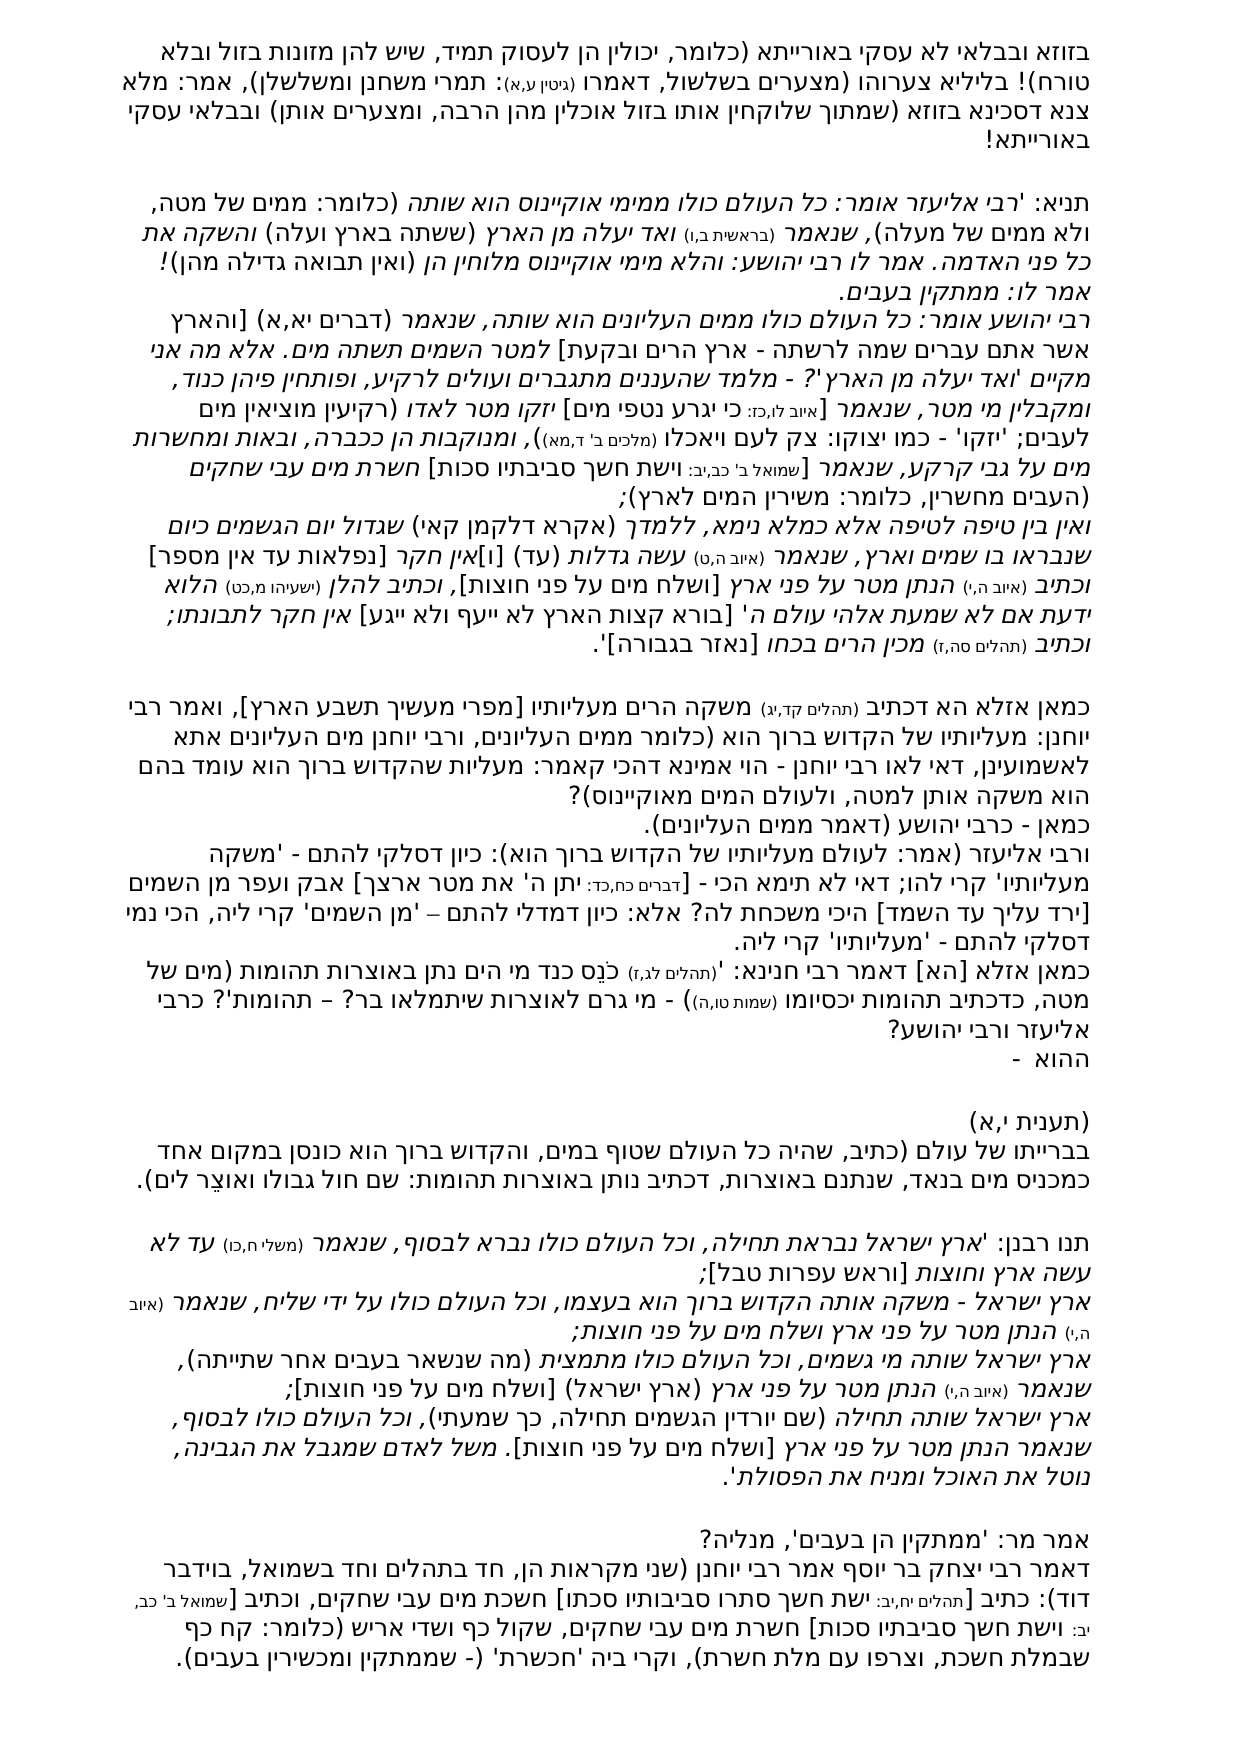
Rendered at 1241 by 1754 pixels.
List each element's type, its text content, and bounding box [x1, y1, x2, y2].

text דאמר רבי יצחק בר יוסף אמר רבי יוחנן (שני מקראות הן, חד בתהלים וחד בשמואל, בוידבר דוד): כתיב [תהלים יח,יב: ישת חשך סתרו סביבותיו סכתו] חשכת מים עבי שחקים, וכתיב [שמואל ב' כב,יב: וישת חשך סביבתיו סכות] חשרת מים עבי שחקים, שקול כף ושדי אריש (כלומר: קח כף שבמלת חשכת, וצרפו עם מלת חשרת), וקרי ביה 'חכשרת' (- שממתקין ומכשירין בעבים). [120, 1555, 1090, 1672]
text בזוזא ובבלאי לא עסקי באורייתא (כלומר, יכולין הן לעסוק תמיד, שיש להן מזונות בזול ובלא טורח)! בליליא צערוהו (מצערים בשלשול, דאמרו (גיטין ע,א): תמרי משחנן ומשלשלן), אמר: מלא צנא דסכינא בזוזא (שמתוך שלוקחין אותו בזול אוכלין מהן הרבה, ומצערים אותן) ובבלאי עסקי באורייתא! [120, 37, 1090, 154]
text ארץ ישראל שותה מי גשמים, וכל העולם כולו מתמצית (מה שנשאר בעבים אחר שתייתה), שנאמר (איוב ה,י) הנתן מטר על פני ארץ (ארץ ישראל) [ושלח מים על פני חוצות]; [120, 1345, 1090, 1404]
text תניא: 'רבי אליעזר אומר: כל העולם כולו ממימי אוקיינוס הוא שותה (כלומר: ממים של מטה, ולא ממים של מעלה), שנאמר (בראשית ב,ו) ואד יעלה מן הארץ (ששתה בארץ ועלה) והשקה את כל פני האדמה. אמר לו רבי יהושע: והלא מימי אוקיינוס מלוחין הן (ואין תבואה גדילה מהן)! אמר לו: ממתקין בעבים. [120, 188, 1090, 306]
text רבי יהושע אומר: כל העולם כולו ממים העליונים הוא שותה, שנאמר (דברים יא,א) [והארץ אשר אתם עברים שמה לרשתה - ארץ הרים ובקעת] למטר השמים תשתה מים. אלא מה אני מקיים 'ואד יעלה מן הארץ'? - מלמד שהעננים מתגברים ועולים לרקיע, ופותחין פיהן כנוד, ומקבלין מי מטר, שנאמר [איוב לו,כז: כי יגרע נטפי מים] יזקו מטר לאדו (רקיעין מוציאין מים לעבים; 'יזקו' - כמו יצוקו: צק לעם ויאכלו (מלכים ב' ד,מא)), ומנוקבות הן ככברה, ובאות ומחשרות מים על גבי קרקע, שנאמר [שמואל ב' כב,יב: וישת חשך סביבתיו סכות] חשרת מים עבי שחקים (העבים מחשרין, כלומר: משירין המים לארץ); [120, 306, 1090, 512]
text אמר מר: 'ממתקין הן בעבים', מנליה? [120, 1526, 1090, 1555]
text ורבי אליעזר (אמר: לעולם מעליותיו של הקדוש ברוך הוא): כיון דסלקי להתם - 'משקה מעליותיו' קרי להו; דאי לא תימא הכי - [דברים כח,כד: יתן ה' את מטר ארצך] אבק ועפר מן השמים [ירד עליך עד השמד] היכי משכחת לה? אלא: כיון דמדלי להתם – 'מן השמים' קרי ליה, הכי נמי דסלקי להתם - 'מעליותיו' קרי ליה. [120, 839, 1090, 956]
text תנו רבנן: 'ארץ ישראל נבראת תחילה, וכל העולם כולו נברא לבסוף, שנאמר (משלי ח,כו) עד לא עשה ארץ וחוצות [וראש עפרות טבל]; [120, 1228, 1090, 1287]
text כמאן אזלא [הא] דאמר רבי חנינא: '(תהלים לג,ז) כֹנֵס כנד מי הים נתן באוצרות תהומות (מים של מטה, כדכתיב תהומות יכסיומו (שמות טו,ה)) - מי גרם לאוצרות שיתמלאו בר? – תהומות'? כרבי אליעזר ורבי יהושע? [120, 956, 1090, 1044]
text כמאן אזלא הא דכתיב (תהלים קד,יג) משקה הרים מעליותיו [מפרי מעשיך תשבע הארץ], ואמר רבי יוחנן: מעליותיו של הקדוש ברוך הוא (כלומר ממים העליונים, ורבי יוחנן מים העליונים אתא לאשמועינן, דאי לאו רבי יוחנן - הוי אמינא דהכי קאמר: מעליות שהקדוש ברוך הוא עומד בהם הוא משקה אותן למטה, ולעולם המים מאוקיינוס)? [120, 693, 1090, 810]
text כמאן - כרבי יהושע (דאמר ממים העליונים). [120, 810, 1090, 839]
text ארץ ישראל - משקה אותה הקדוש ברוך הוא בעצמו, וכל העולם כולו על ידי שליח, שנאמר (איוב ה,י) הנתן מטר על פני ארץ ושלח מים על פני חוצות; [120, 1287, 1090, 1345]
text ההוא - [120, 1044, 1090, 1073]
text ואין בין טיפה לטיפה אלא כמלא נימא, ללמדך (אקרא דלקמן קאי) שגדול יום הגשמים כיום שנבראו בו שמים וארץ, שנאמר (איוב ה,ט) עשה גדלות (עד) [ו]אין חקר [נפלאות עד אין מספר] וכתיב (איוב ה,י) הנתן מטר על פני ארץ [ושלח מים על פני חוצות], וכתיב להלן (ישעיהו מ,כט) הלוא ידעת אם לא שמעת אלהי עולם ה' [בורא קצות הארץ לא ייעף ולא ייגע] אין חקר לתבונתו; וכתיב (תהלים סה,ז) מכין הרים בכחו [נאזר בגבורה]'. [120, 512, 1090, 659]
text (תענית י,א) [120, 1107, 1090, 1136]
text בברייתו של עולם (כתיב, שהיה כל העולם שטוף במים, והקדוש ברוך הוא כונסן במקום אחד כמכניס מים בנאד, שנתנם באוצרות, דכתיב נותן באוצרות תהומות: שם חול גבולו ואוצֵר לים). [120, 1136, 1090, 1194]
text ארץ ישראל שותה תחילה (שם יורדין הגשמים תחילה, כך שמעתי), וכל העולם כולו לבסוף, שנאמר הנתן מטר על פני ארץ [ושלח מים על פני חוצות]. משל לאדם שמגבל את הגבינה, נוטל את האוכל ומניח את הפסולת'. [120, 1404, 1090, 1492]
